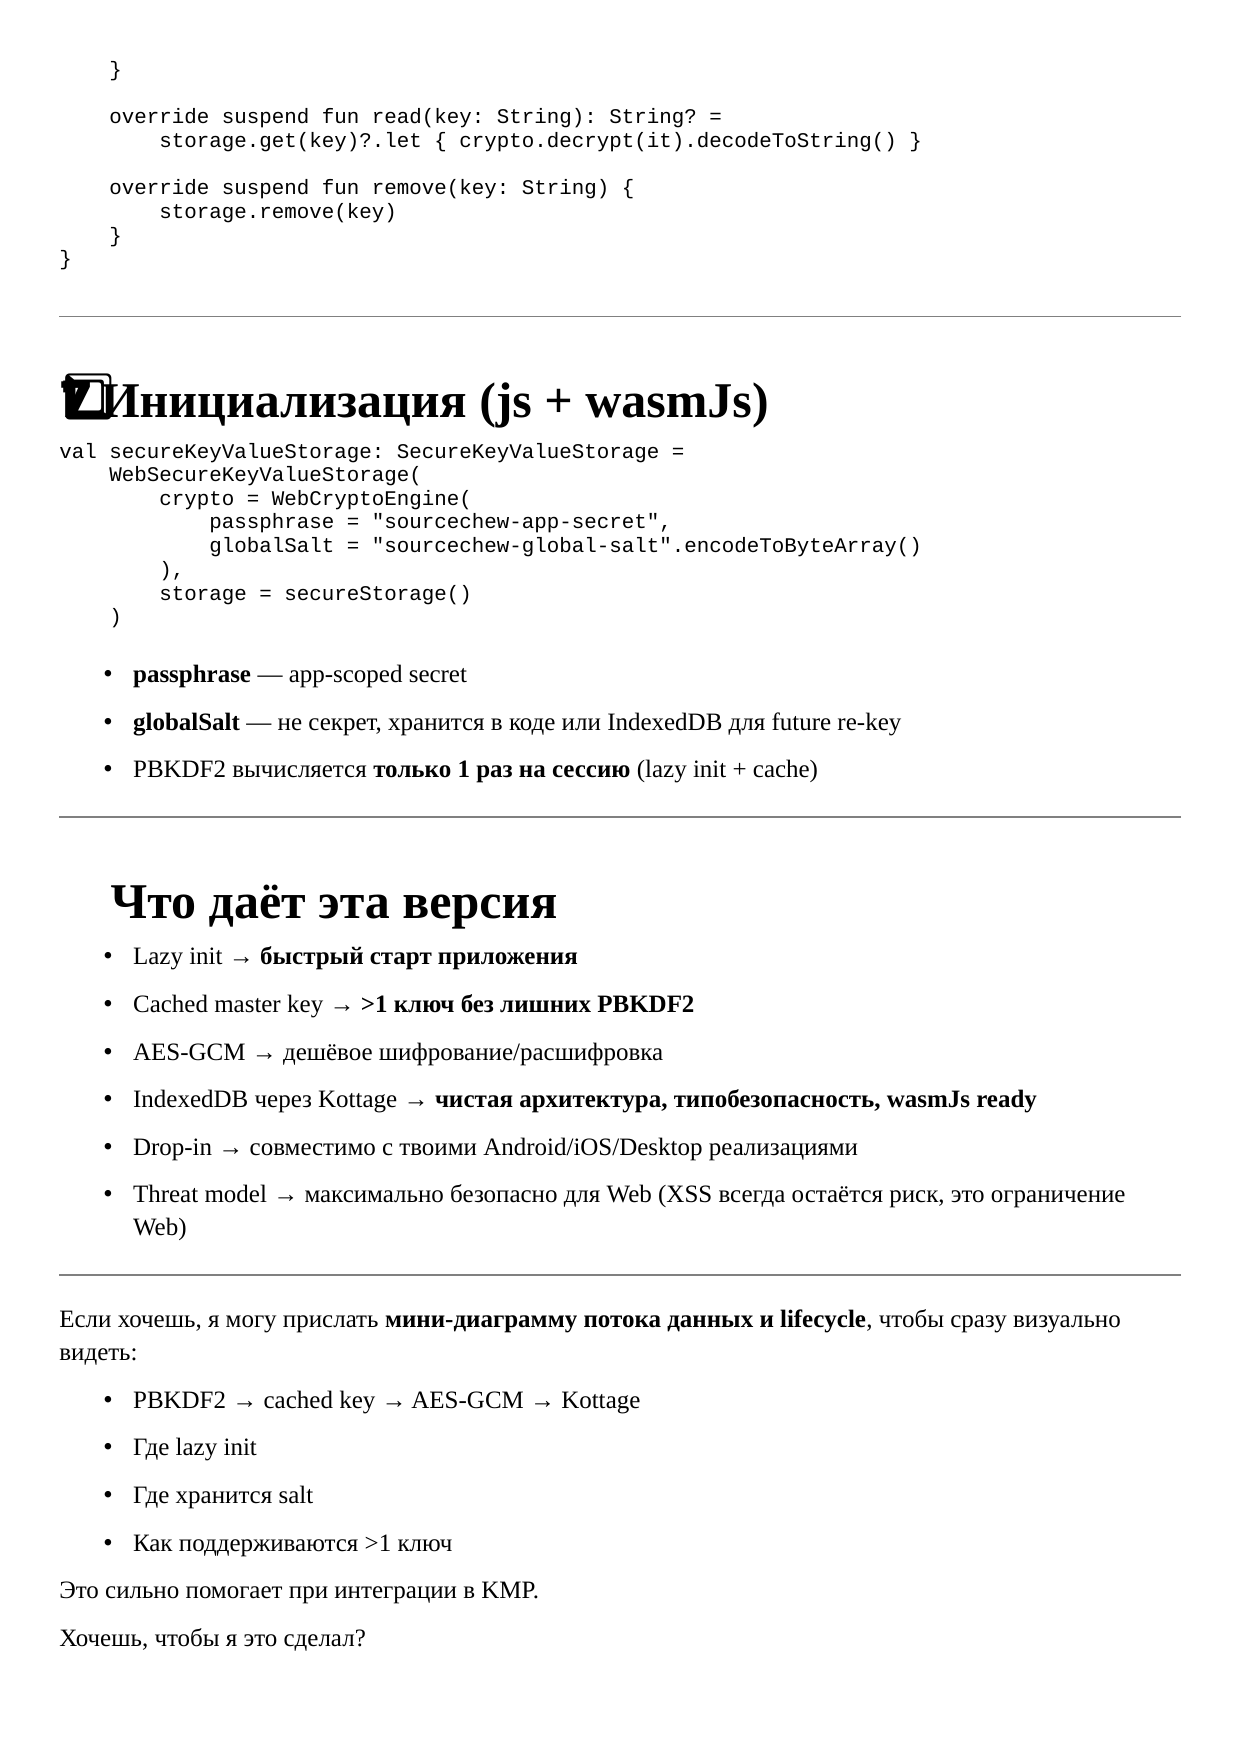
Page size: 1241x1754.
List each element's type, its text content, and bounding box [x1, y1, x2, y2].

text } [59, 59, 1181, 83]
text } [59, 248, 1181, 272]
list passphrase — app-scoped secret [103, 659, 1181, 688]
list Как поддерживаются >1 ключ [103, 1528, 1181, 1556]
list IndexedDB через Kottage → чистая архитектура, типобезопасность, wasmJs ready [103, 1084, 1181, 1113]
text Это сильно помогает при интеграции в KMP. [59, 1575, 1181, 1604]
subtitle ✅ Что даёт эта версия [59, 871, 1181, 929]
text WebSecureKeyValueStorage( [59, 464, 1181, 488]
text } [59, 224, 1181, 248]
text val secureKeyValueStorage: SecureKeyValueStorage = [59, 441, 1181, 464]
list Где lazy init [103, 1432, 1181, 1461]
text storage.remove(key) [59, 201, 1181, 224]
list PBKDF2 → cached key → AES-GCM → Kottage [103, 1385, 1181, 1414]
list Drop-in → совместимо с твоими Android/iOS/Desktop реализациями [103, 1132, 1181, 1161]
text crypto = WebCryptoEngine( [59, 488, 1181, 512]
list Lazy init → быстрый старт приложения [103, 941, 1181, 970]
list AES-GCM → дешёвое шифрование/расшифровка [103, 1037, 1181, 1065]
text Если хочешь, я могу прислать мини-диаграмму потока данных и lifecycle, чтобы сразу визуально видеть: [59, 1304, 1181, 1366]
text ), [59, 559, 1181, 582]
text storage = secureStorage() [59, 582, 1181, 606]
list Где хранится salt [103, 1480, 1181, 1509]
text passphrase = "sourcechew-app-secret", [59, 512, 1181, 535]
list globalSalt — не секрет, хранится в коде или IndexedDB для future re-key [103, 707, 1181, 736]
text override suspend fun remove(key: String) { [59, 177, 1181, 201]
subtitle 7️⃣ Инициализация (js + wasmJs) [59, 371, 1181, 428]
text Хочешь, чтобы я это сделал? [59, 1623, 1181, 1652]
text ) [59, 606, 1181, 630]
list Threat model → максимально безопасно для Web (XSS всегда остаётся риск, это ограничение Web) [103, 1179, 1181, 1241]
list Cached master key → >1 ключ без лишних PBKDF2 [103, 989, 1181, 1018]
text override suspend fun read(key: String): String? = [59, 106, 1181, 130]
list PBKDF2 вычисляется только 1 раз на сессию (lazy init + cache) [103, 754, 1181, 783]
text globalSalt = "sourcechew-global-salt".encodeToByteArray() [59, 535, 1181, 559]
text storage.get(key)?.let { crypto.decrypt(it).decodeToString() } [59, 130, 1181, 154]
